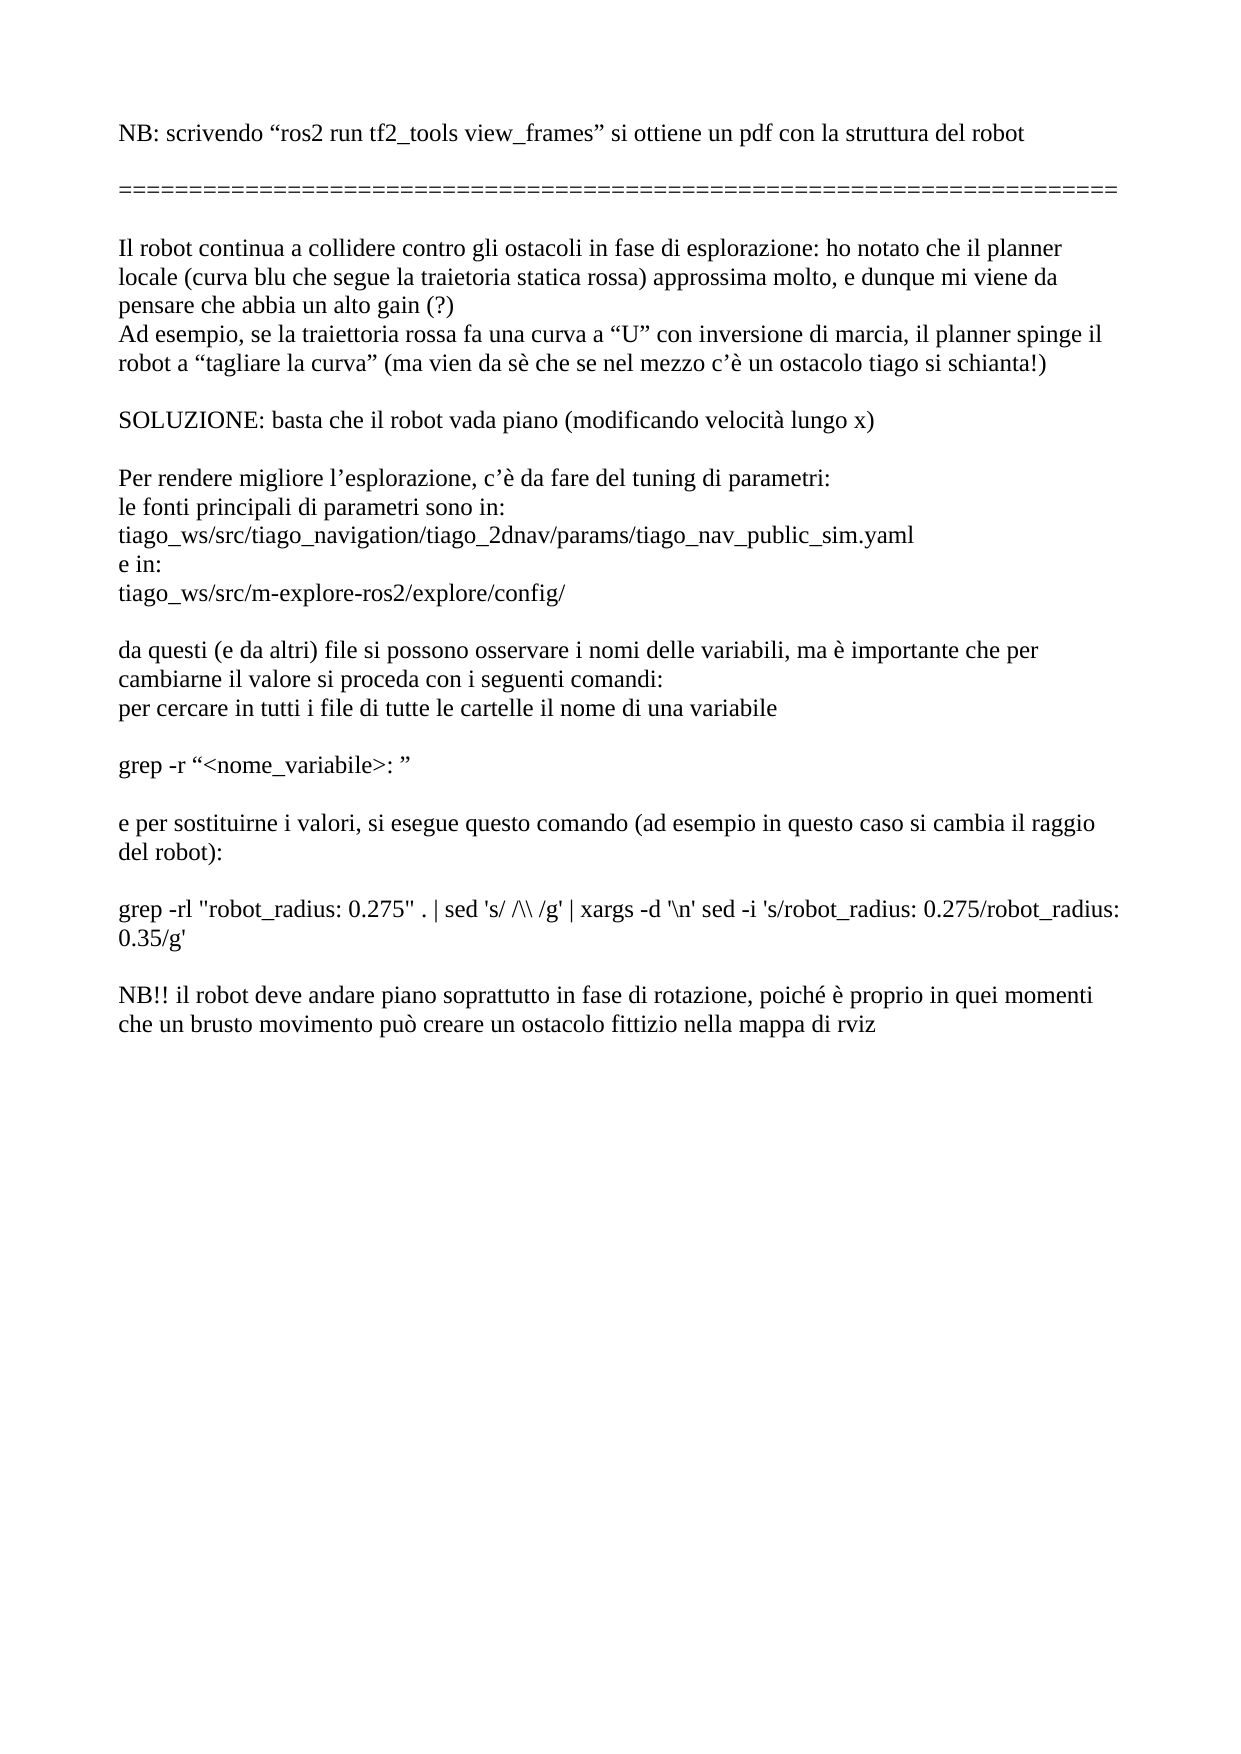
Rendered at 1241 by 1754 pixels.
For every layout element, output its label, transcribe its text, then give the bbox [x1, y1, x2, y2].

text le fonti principali di parametri sono in: tiago_ws/src/tiago_navigation/tiago_2dnav/params/tiago_nav_public_sim.yaml [118, 492, 1122, 549]
text NB!! il robot deve andare piano soprattutto in fase di rotazione, poiché è proprio in quei momenti che un brusto movimento può creare un ostacolo fittizio nella mappa di rviz [118, 981, 1122, 1038]
text per cercare in tutti i file di tutte le cartelle il nome di una variabile [118, 693, 1122, 722]
text NB: scrivendo “ros2 run tf2_tools view_frames” si ottiene un pdf con la struttura del robot [118, 118, 1122, 147]
text ======================================================================= [118, 176, 1122, 204]
text Il robot continua a collidere contro gli ostacoli in fase di esplorazione: ho notato che il planner locale (curva blu che segue la traietoria statica rossa) approssima molto, e dunque mi viene da pensare che abbia un alto gain (?) [118, 233, 1122, 319]
text e per sostituirne i valori, si esegue questo comando (ad esempio in questo caso si cambia il raggio del robot): [118, 808, 1122, 866]
text Per rendere migliore l’esplorazione, c’è da fare del tuning di parametri: [118, 463, 1122, 492]
text grep -rl "robot_radius: 0.275" . | sed 's/ /\\ /g' | xargs -d '\n' sed -i 's/robot_radius: 0.275/robot_radius: 0.35/g' [118, 894, 1122, 952]
text SOLUZIONE: basta che il robot vada piano (modificando velocità lungo x) [118, 406, 1122, 434]
text grep -r “<nome_variabile>: ” [118, 751, 1122, 779]
text tiago_ws/src/m-explore-ros2/explore/config/ [118, 578, 1122, 607]
text e in: [118, 549, 1122, 578]
text Ad esempio, se la traiettoria rossa fa una curva a “U” con inversione di marcia, il planner spinge il robot a “tagliare la curva” (ma vien da sè che se nel mezzo c’è un ostacolo tiago si schianta!) [118, 319, 1122, 377]
text da questi (e da altri) file si possono osservare i nomi delle variabili, ma è importante che per cambiarne il valore si proceda con i seguenti comandi: [118, 636, 1122, 693]
